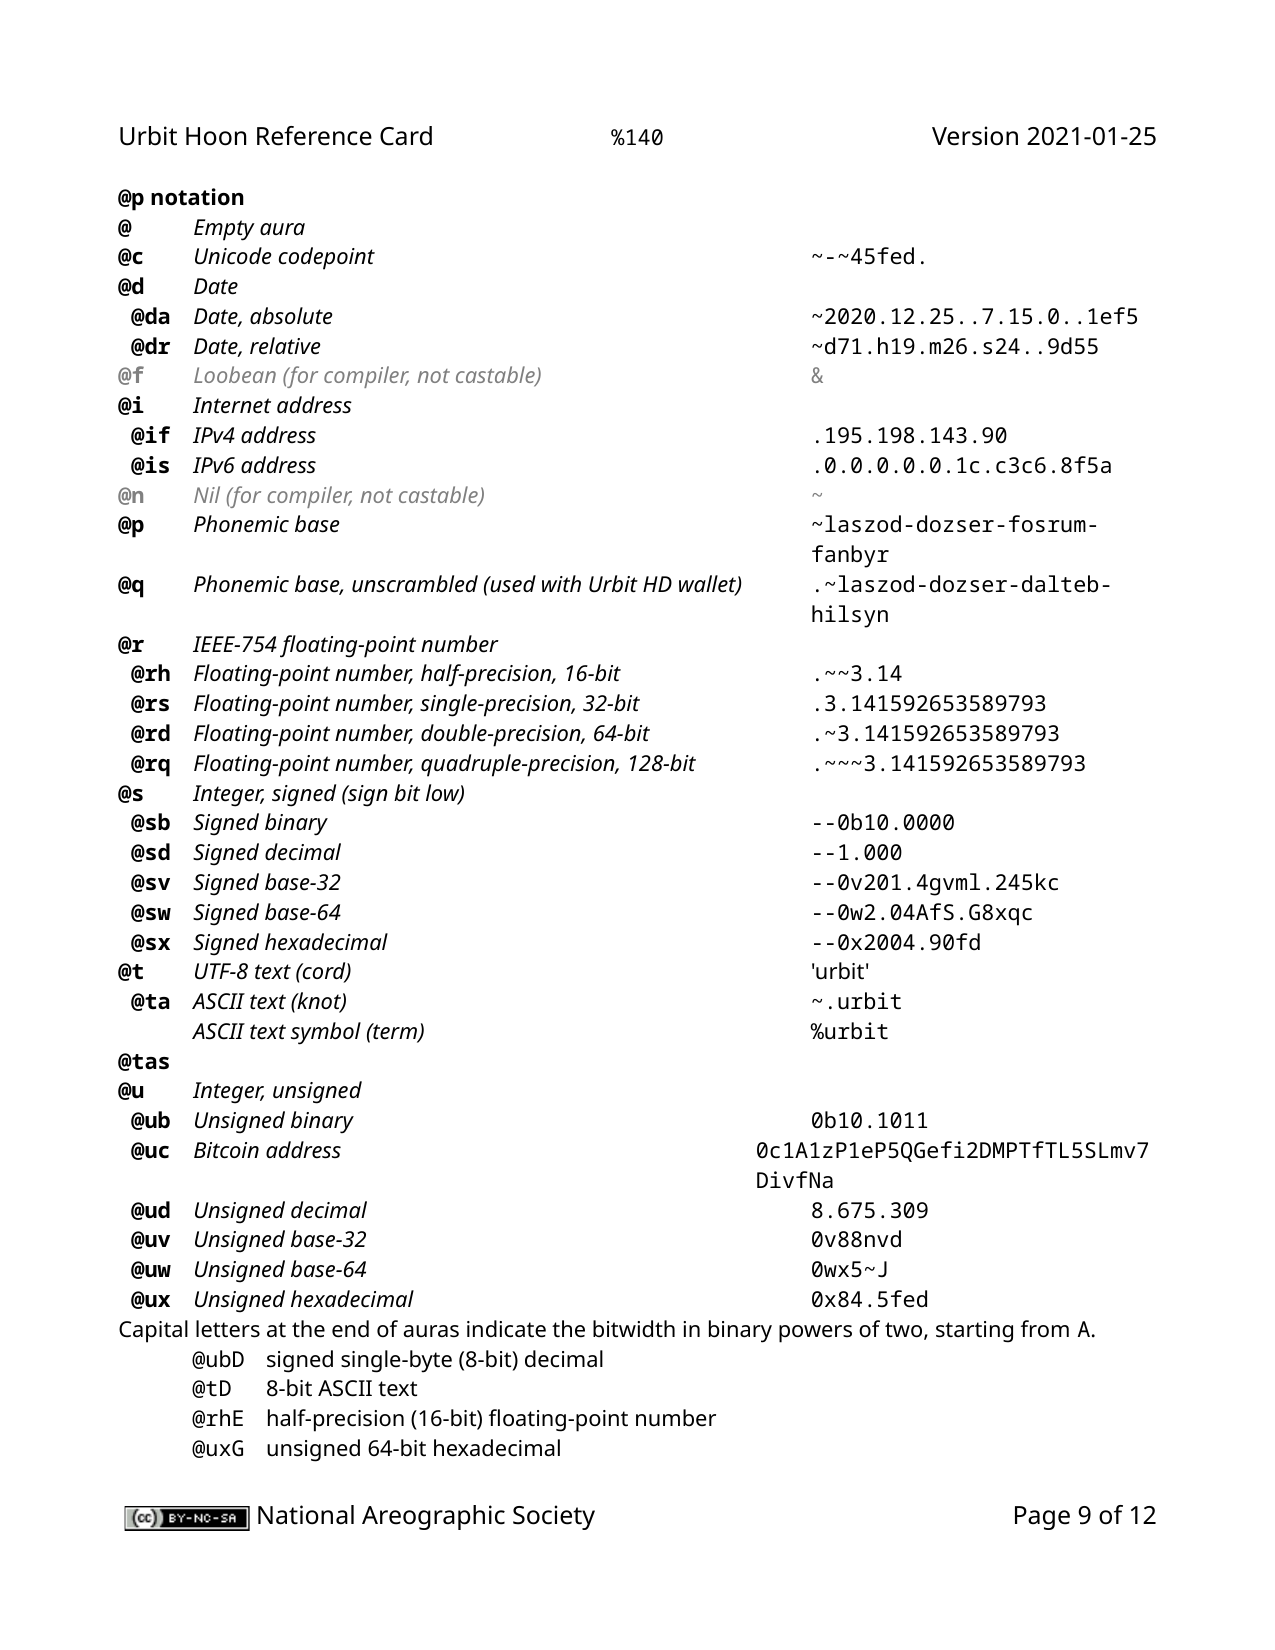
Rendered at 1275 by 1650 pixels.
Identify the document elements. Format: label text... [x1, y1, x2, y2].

text @p notation [118, 182, 1157, 211]
table_cell Signed decimal [193, 837, 811, 867]
table_cell @c [118, 241, 193, 271]
table_cell Loobean (for compiler, not castable) [193, 360, 811, 390]
table_cell @uw [118, 1254, 193, 1284]
table_cell @sb [118, 807, 193, 837]
table_cell @rd [118, 718, 193, 748]
table_cell @ub [118, 1105, 193, 1135]
table_cell @sw [118, 897, 193, 926]
table_cell ~laszod-dozser-fosrum-fanbyr [811, 509, 1157, 569]
table_cell Unicode codepoint [193, 241, 811, 271]
table_cell [811, 778, 1157, 807]
table_cell @f [118, 360, 193, 390]
table_cell Signed binary [193, 807, 811, 837]
table_cell @rs [118, 688, 193, 718]
table_cell @rq [118, 748, 193, 777]
table_cell ~ [811, 480, 1157, 509]
table_cell Unsigned hexadecimal [193, 1284, 811, 1314]
table_cell UTF-8 text (cord) [193, 956, 811, 986]
table_cell Unsigned base-64 [193, 1254, 811, 1284]
table_cell @r [118, 629, 193, 658]
table_cell .3.141592653589793 [811, 688, 1157, 718]
table_cell Floating-point number, quadruple-precision, 128-bit [193, 748, 811, 777]
table_cell 0wx5~J [811, 1254, 1157, 1284]
table_cell @rh [118, 658, 193, 688]
table_cell Integer, unsigned [193, 1075, 811, 1105]
table_cell @d [118, 271, 193, 301]
table_cell @uc [118, 1135, 193, 1194]
table_cell @u [118, 1075, 193, 1105]
table_cell @ud [118, 1195, 193, 1224]
table_cell @uv [118, 1224, 193, 1254]
table_cell Floating-point number, half-precision, 16-bit [193, 658, 811, 688]
table_cell [811, 1075, 1157, 1105]
table_cell @q [118, 569, 193, 628]
table_header @ [118, 211, 193, 241]
text @rhE half-precision (16-bit) floating-point number [118, 1403, 1157, 1433]
table_cell ~-~45fed. [811, 241, 1157, 271]
table_cell @i [118, 390, 193, 420]
picture [124, 1506, 250, 1531]
table_cell ~d71.h19.m26.s24..9d55 [811, 331, 1157, 360]
table_cell .~laszod-dozser-dalteb-hilsyn [811, 569, 1157, 628]
table_cell @sx [118, 926, 193, 956]
table_cell Date [193, 271, 811, 301]
table_cell Unsigned decimal [193, 1195, 811, 1224]
table_cell Date, absolute [193, 301, 811, 331]
table_cell 0b10.1011 [811, 1105, 1157, 1135]
table_cell --1.000 [811, 837, 1157, 867]
table_cell @da [118, 301, 193, 331]
table_cell @sd [118, 837, 193, 867]
table_cell Phonemic base [193, 509, 811, 569]
table_cell Signed base-32 [193, 867, 811, 897]
table_cell .~~~3.141592653589793 [811, 748, 1157, 777]
table_cell ASCII text symbol (term) [193, 1016, 811, 1075]
table_cell @p [118, 509, 193, 569]
table_cell .~~3.14 [811, 658, 1157, 688]
table_cell Internet address [193, 390, 811, 420]
text @tD 8-bit ASCII text [118, 1373, 1157, 1403]
table_cell @sv [118, 867, 193, 897]
table_cell @ta [118, 986, 193, 1016]
table_cell Signed hexadecimal [193, 926, 811, 956]
table_cell Date, relative [193, 331, 811, 360]
table_cell .195.198.143.90 [811, 420, 1157, 450]
table_cell [811, 629, 1157, 658]
table_cell @n [118, 480, 193, 509]
table_cell @dr [118, 331, 193, 360]
table_cell @is [118, 450, 193, 479]
table_cell %urbit [811, 1016, 1157, 1075]
table_cell 0x84.5fed [811, 1284, 1157, 1314]
table_cell Signed base-64 [193, 897, 811, 926]
table_cell 8.675.309 [811, 1195, 1157, 1224]
table_cell IEEE-754 floating-point number [193, 629, 811, 658]
table_cell IPv6 address [193, 450, 811, 479]
table_header [811, 211, 1157, 241]
table_cell --0w2.04AfS.G8xqc [811, 897, 1157, 926]
table_cell Bitcoin address [193, 1135, 756, 1194]
table_cell @t [118, 956, 193, 986]
table_cell Nil (for compiler, not castable) [193, 480, 811, 509]
table_cell IPv4 address [193, 420, 811, 450]
table_cell Phonemic base, unscrambled (used with Urbit HD wallet) [193, 569, 811, 628]
text Capital letters at the end of auras indicate the bitwidth in binary powers of two, starting from A. [118, 1314, 1157, 1343]
table_cell 'urbit' [811, 956, 1157, 986]
table_cell .0.0.0.0.0.1c.c3c6.8f5a [811, 450, 1157, 479]
table_cell ASCII text (knot) [193, 986, 811, 1016]
table_header Empty aura [193, 211, 811, 241]
table_cell @s [118, 778, 193, 807]
table_cell Integer, signed (sign bit low) [193, 778, 811, 807]
table_cell Unsigned binary [193, 1105, 811, 1135]
table_cell Floating-point number, single-precision, 32-bit [193, 688, 811, 718]
table_cell --0v201.4gvml.245kc [811, 867, 1157, 897]
table_cell & [811, 360, 1157, 390]
table_cell [811, 271, 1157, 301]
table_cell Unsigned base-32 [193, 1224, 811, 1254]
table_cell Floating-point number, double-precision, 64-bit [193, 718, 811, 748]
table_cell @tas [118, 1016, 193, 1075]
text @ubD signed single-byte (8-bit) decimal [118, 1343, 1157, 1373]
table_cell ~.urbit [811, 986, 1157, 1016]
table_cell [811, 390, 1157, 420]
table_cell ~2020.12.25..7.15.0..1ef5 [811, 301, 1157, 331]
table_cell --0b10.0000 [811, 807, 1157, 837]
table_cell 0c1A1zP1eP5QGefi2DMPTfTL5SLmv7DivfNa [756, 1135, 1157, 1194]
table_cell --0x2004.90fd [811, 926, 1157, 956]
text @uxG unsigned 64-bit hexadecimal [118, 1433, 1157, 1463]
table_cell @if [118, 420, 193, 450]
table_cell 0v88nvd [811, 1224, 1157, 1254]
table_cell @ux [118, 1284, 193, 1314]
table_cell .~3.141592653589793 [811, 718, 1157, 748]
